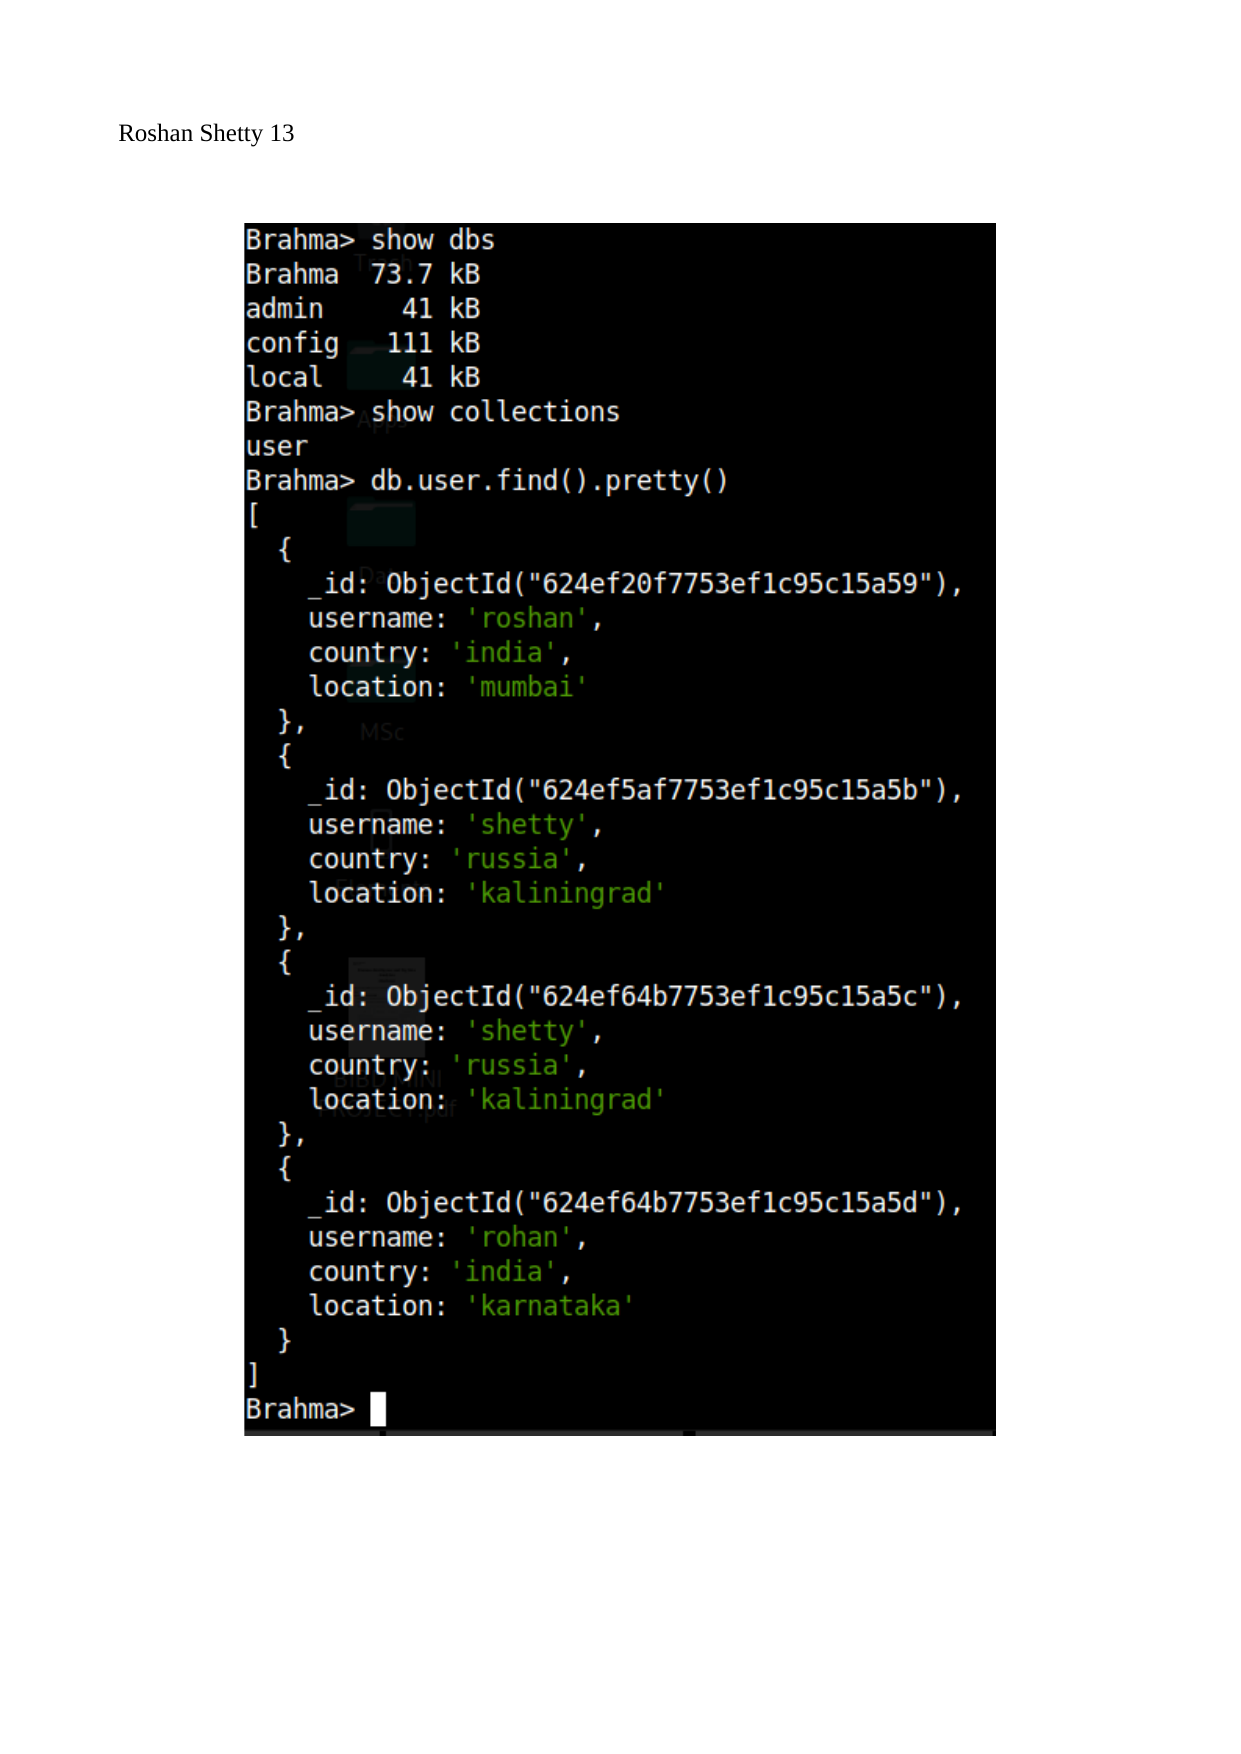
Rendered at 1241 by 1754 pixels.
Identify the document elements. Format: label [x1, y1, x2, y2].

picture [244, 223, 996, 1436]
